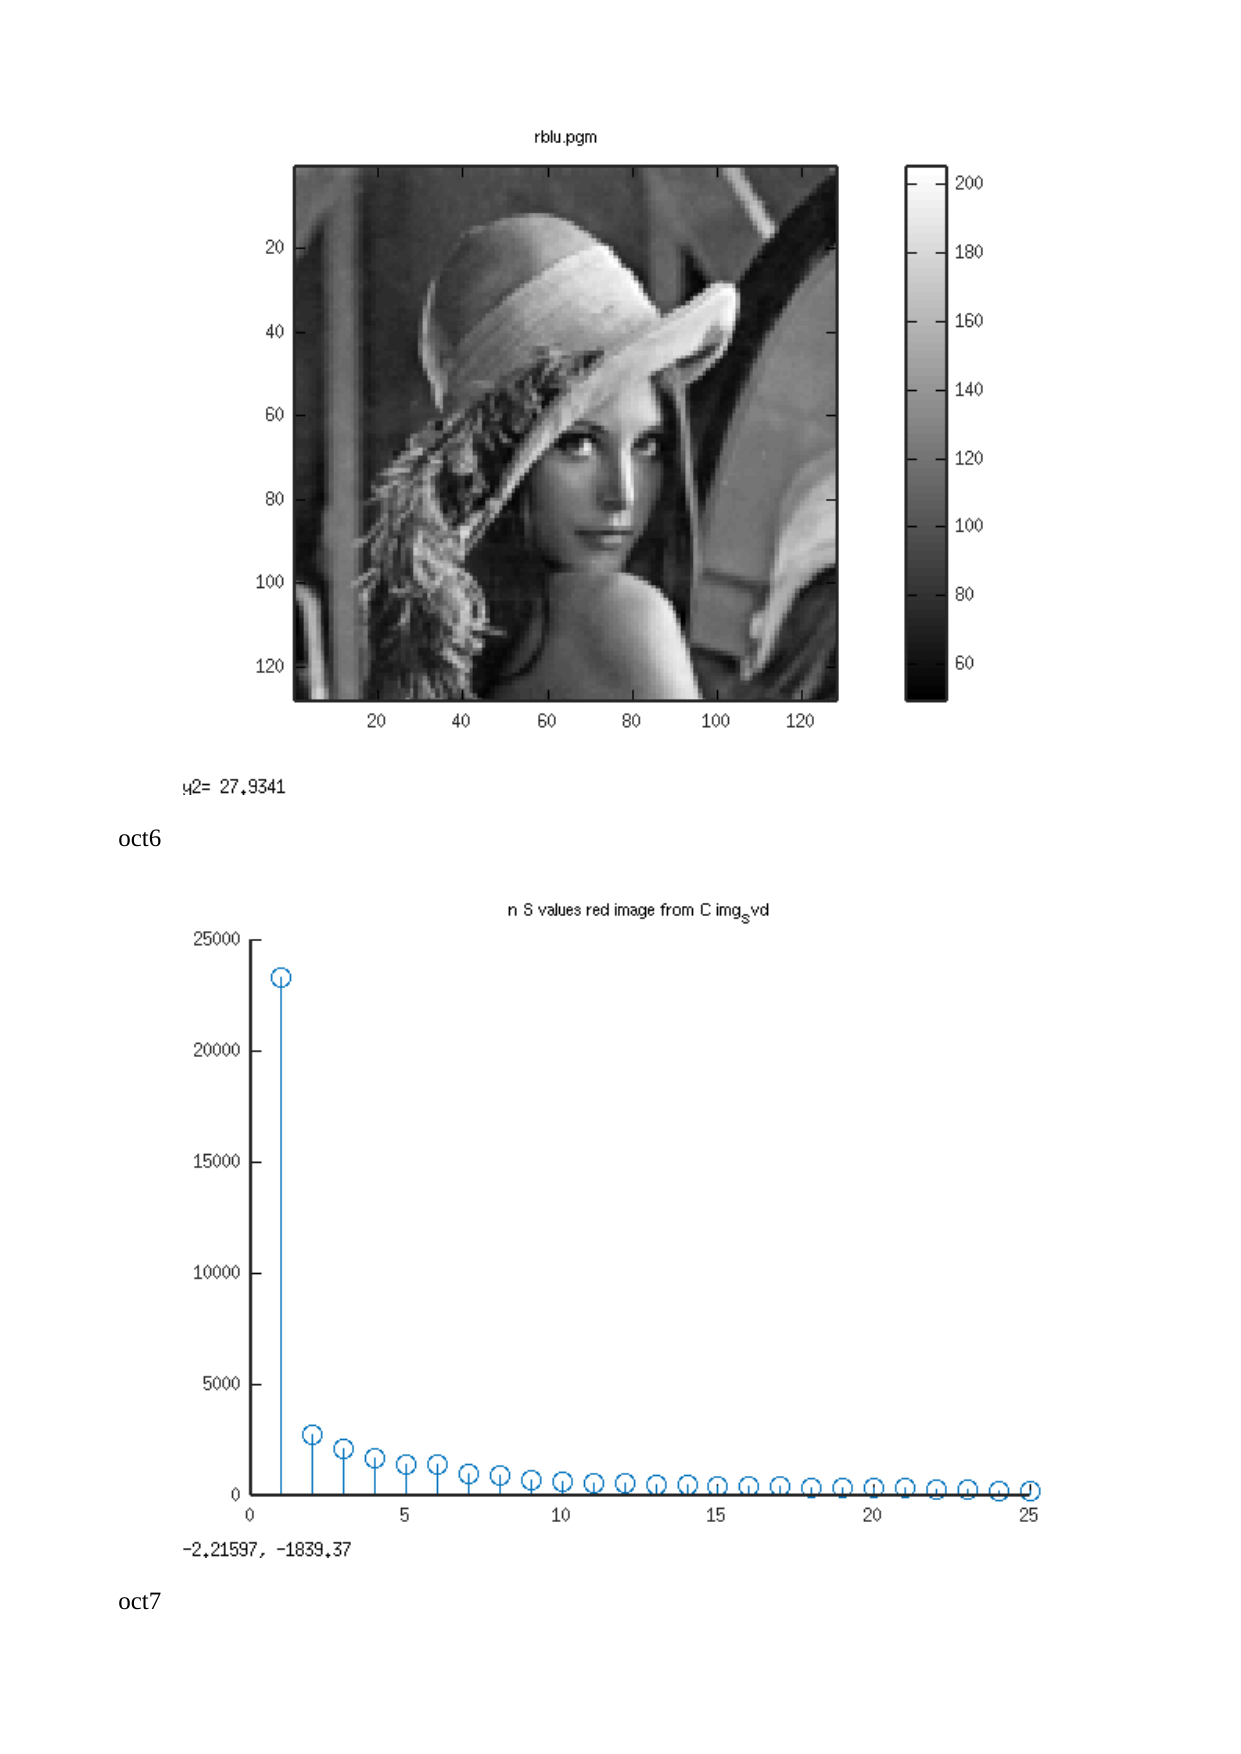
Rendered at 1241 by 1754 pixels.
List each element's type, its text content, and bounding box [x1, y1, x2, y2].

picture [182, 881, 1058, 1558]
text oct7 [118, 1586, 1122, 1615]
text oct6 [118, 823, 1122, 852]
picture [182, 118, 1058, 795]
